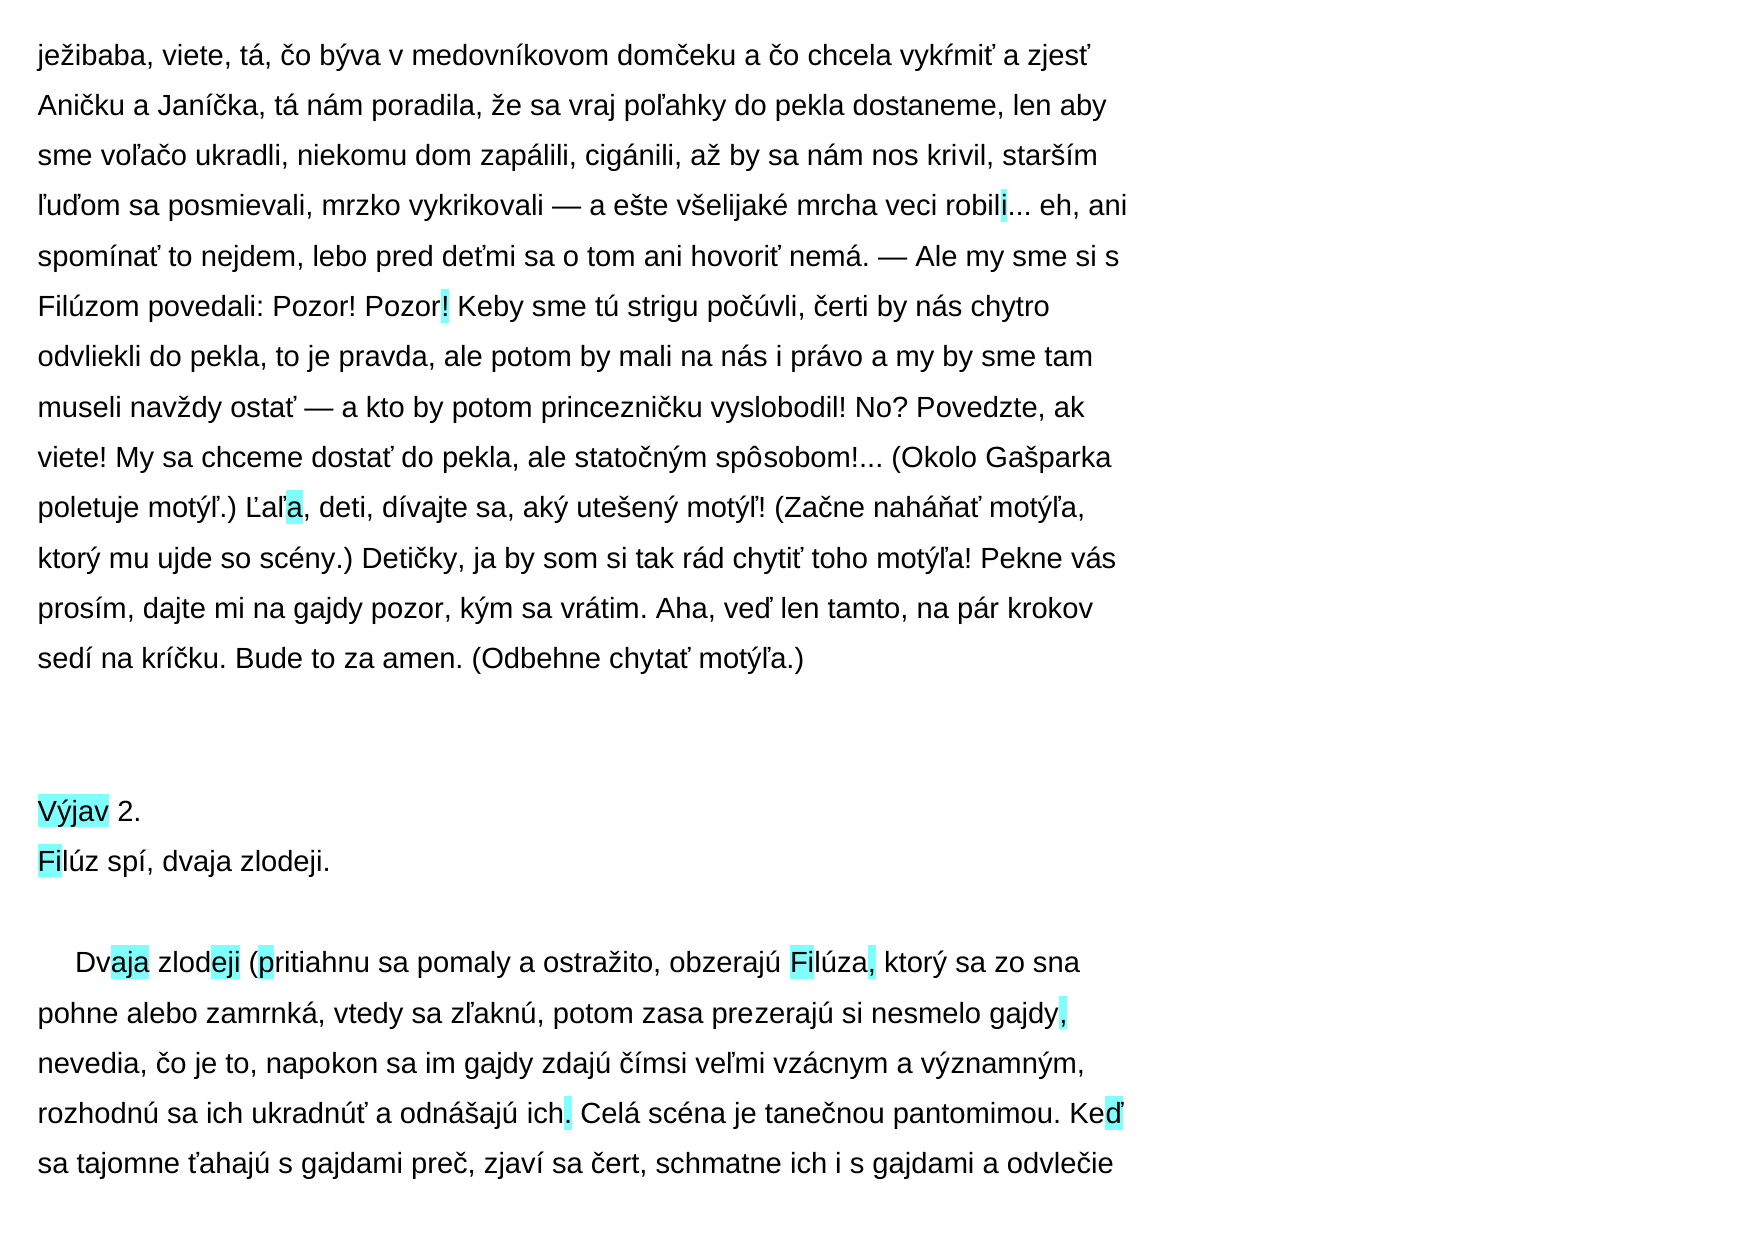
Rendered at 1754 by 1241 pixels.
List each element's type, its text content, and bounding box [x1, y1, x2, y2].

text ježibaba, viete, tá, čo býva v medovníkovom dom­čeku a čo chcela vykŕmiť a zjesť Aničku a Ja­níčka, tá nám poradila, že sa vraj poľahky do pekla dostaneme, len aby sme voľačo ukradli, niekomu dom zapálili, cigánili, až by sa nám nos kri­vil, starším ľuďom sa posmievali, mrzko vykriko­vali — a ešte všelijaké mrcha veci robili... eh, ani spomínať to nejdem, lebo pred deťmi sa o tom ani hovoriť nemá. — Ale my sme si s Filúzom povedali: Pozor! Pozor! Keby sme tú strigu počúvli, čerti by nás chytro odvliekli do pekla, to je pravda, ale potom by mali na nás i právo a my by sme tam museli navždy ostať — a kto by potom princezničku vyslobodil! No? Povedzte, ak viete! My sa chceme dostať do pekla, ale statočným spô­sobom!... (Okolo Gašparka poletuje motýľ.) Ľaľa, deti, dívajte sa, aký utešený motýľ! (Začne naháňať motýľa, ktorý mu ujde so scény.) De­tičky, ja by som si tak rád chytiť toho motýľa! Pekne vás prosím, dajte mi na gajdy pozor, kým sa vrátim. Aha, veď len tamto, na pár krokov sedí na kríčku. Bude to za amen. (Odbehne chy­tať motýľa.) [37, 37, 1130, 675]
text Výjav 2. [37, 794, 1130, 827]
text Dvaja zlodeji (pritiahnu sa pomaly a ostražito, obzerajú Filúza, ktorý sa zo sna pohne alebo zamrnká, vtedy sa zľaknú, potom zasa pre­zerajú si nesmelo gajdy, nevedia, čo je to, napo­kon sa im gajdy zdajú čímsi veľmi vzácnym a vý­znamným, rozhodnú sa ich ukradnúť a odnášajú ich. Celá scéna je tanečnou pantomimou. Keď sa tajomne ťahajú s gajdami preč, zjaví sa čert, schmatne ich i s gajdami a odvlečie [37, 945, 1130, 1180]
text Filúz spí, dvaja zlodeji. [37, 844, 1130, 877]
